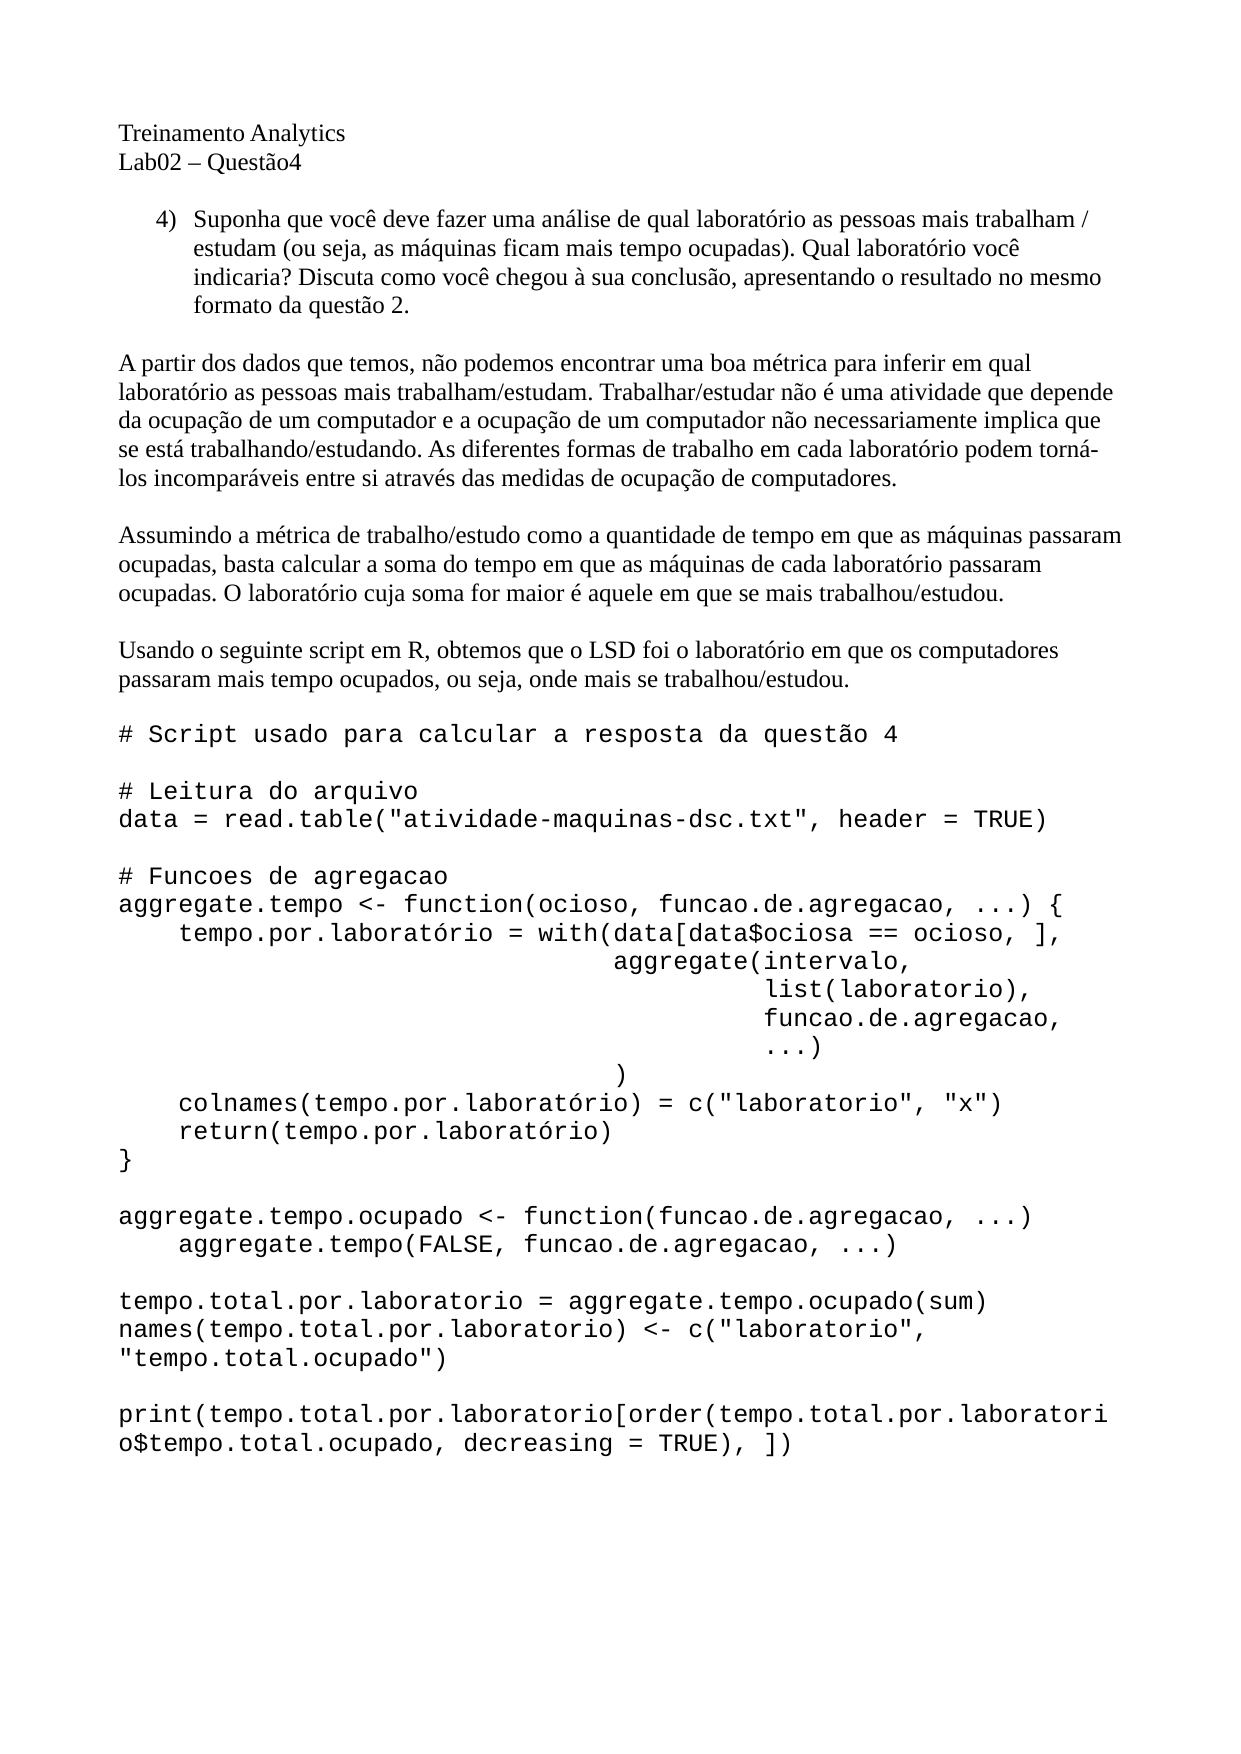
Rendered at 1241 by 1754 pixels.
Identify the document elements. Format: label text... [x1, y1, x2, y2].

text aggregate(intervalo, [118, 948, 1122, 977]
text aggregate.tempo.ocupado <- function(funcao.de.agregacao, ...) [118, 1203, 1122, 1232]
text ...) [118, 1033, 1122, 1062]
list Suponha que você deve fazer uma análise de qual laboratório as pessoas mais trabalham / estudam (ou seja, as máquinas ficam mais tempo ocupadas). Qual laboratório você indicaria? Discuta como você chegou à sua conclusão, apresentando o resultado no mesmo formato da questão 2. [156, 204, 1122, 319]
text funcao.de.agregacao, [118, 1005, 1122, 1033]
text data = read.table("atividade-maquinas-dsc.txt", header = TRUE) [118, 807, 1122, 835]
text Treinamento Analytics [118, 118, 1122, 147]
text print(tempo.total.por.laboratorio[order(tempo.total.por.laboratorio$tempo.total.ocupado, decreasing = TRUE), ]) [118, 1402, 1122, 1458]
text colnames(tempo.por.laboratório) = c("laboratorio", "x") [118, 1090, 1122, 1118]
text Assumindo a métrica de trabalho/estudo como a quantidade de tempo em que as máquinas passaram ocupadas, basta calcular a soma do tempo em que as máquinas de cada laboratório passaram ocupadas. O laboratório cuja soma for maior é aquele em que se mais trabalhou/estudou. [118, 521, 1122, 607]
text Lab02 – Questão4 [118, 147, 1122, 176]
text ) [118, 1062, 1122, 1090]
text return(tempo.por.laboratório) [118, 1118, 1122, 1147]
text } [118, 1147, 1122, 1175]
text tempo.por.laboratório = with(data[data$ociosa == ocioso, ], [118, 920, 1122, 948]
text # Script usado para calcular a resposta da questão 4 [118, 722, 1122, 750]
text # Funcoes de agregacao [118, 863, 1122, 892]
text # Leitura do arquivo [118, 778, 1122, 807]
text names(tempo.total.por.laboratorio) <- c("laboratorio", "tempo.total.ocupado") [118, 1317, 1122, 1373]
text A partir dos dados que temos, não podemos encontrar uma boa métrica para inferir em qual laboratório as pessoas mais trabalham/estudam. Trabalhar/estudar não é uma atividade que depende da ocupação de um computador e a ocupação de um computador não necessariamente implica que se está trabalhando/estudando. As diferentes formas de trabalho em cada laboratório podem torná-los incomparáveis entre si através das medidas de ocupação de computadores. [118, 348, 1122, 492]
text list(laboratorio), [118, 977, 1122, 1005]
text Usando o seguinte script em R, obtemos que o LSD foi o laboratório em que os computadores passaram mais tempo ocupados, ou seja, onde mais se trabalhou/estudou. [118, 636, 1122, 693]
text tempo.total.por.laboratorio = aggregate.tempo.ocupado(sum) [118, 1288, 1122, 1317]
text aggregate.tempo(FALSE, funcao.de.agregacao, ...) [118, 1232, 1122, 1260]
text aggregate.tempo <- function(ocioso, funcao.de.agregacao, ...) { [118, 892, 1122, 920]
